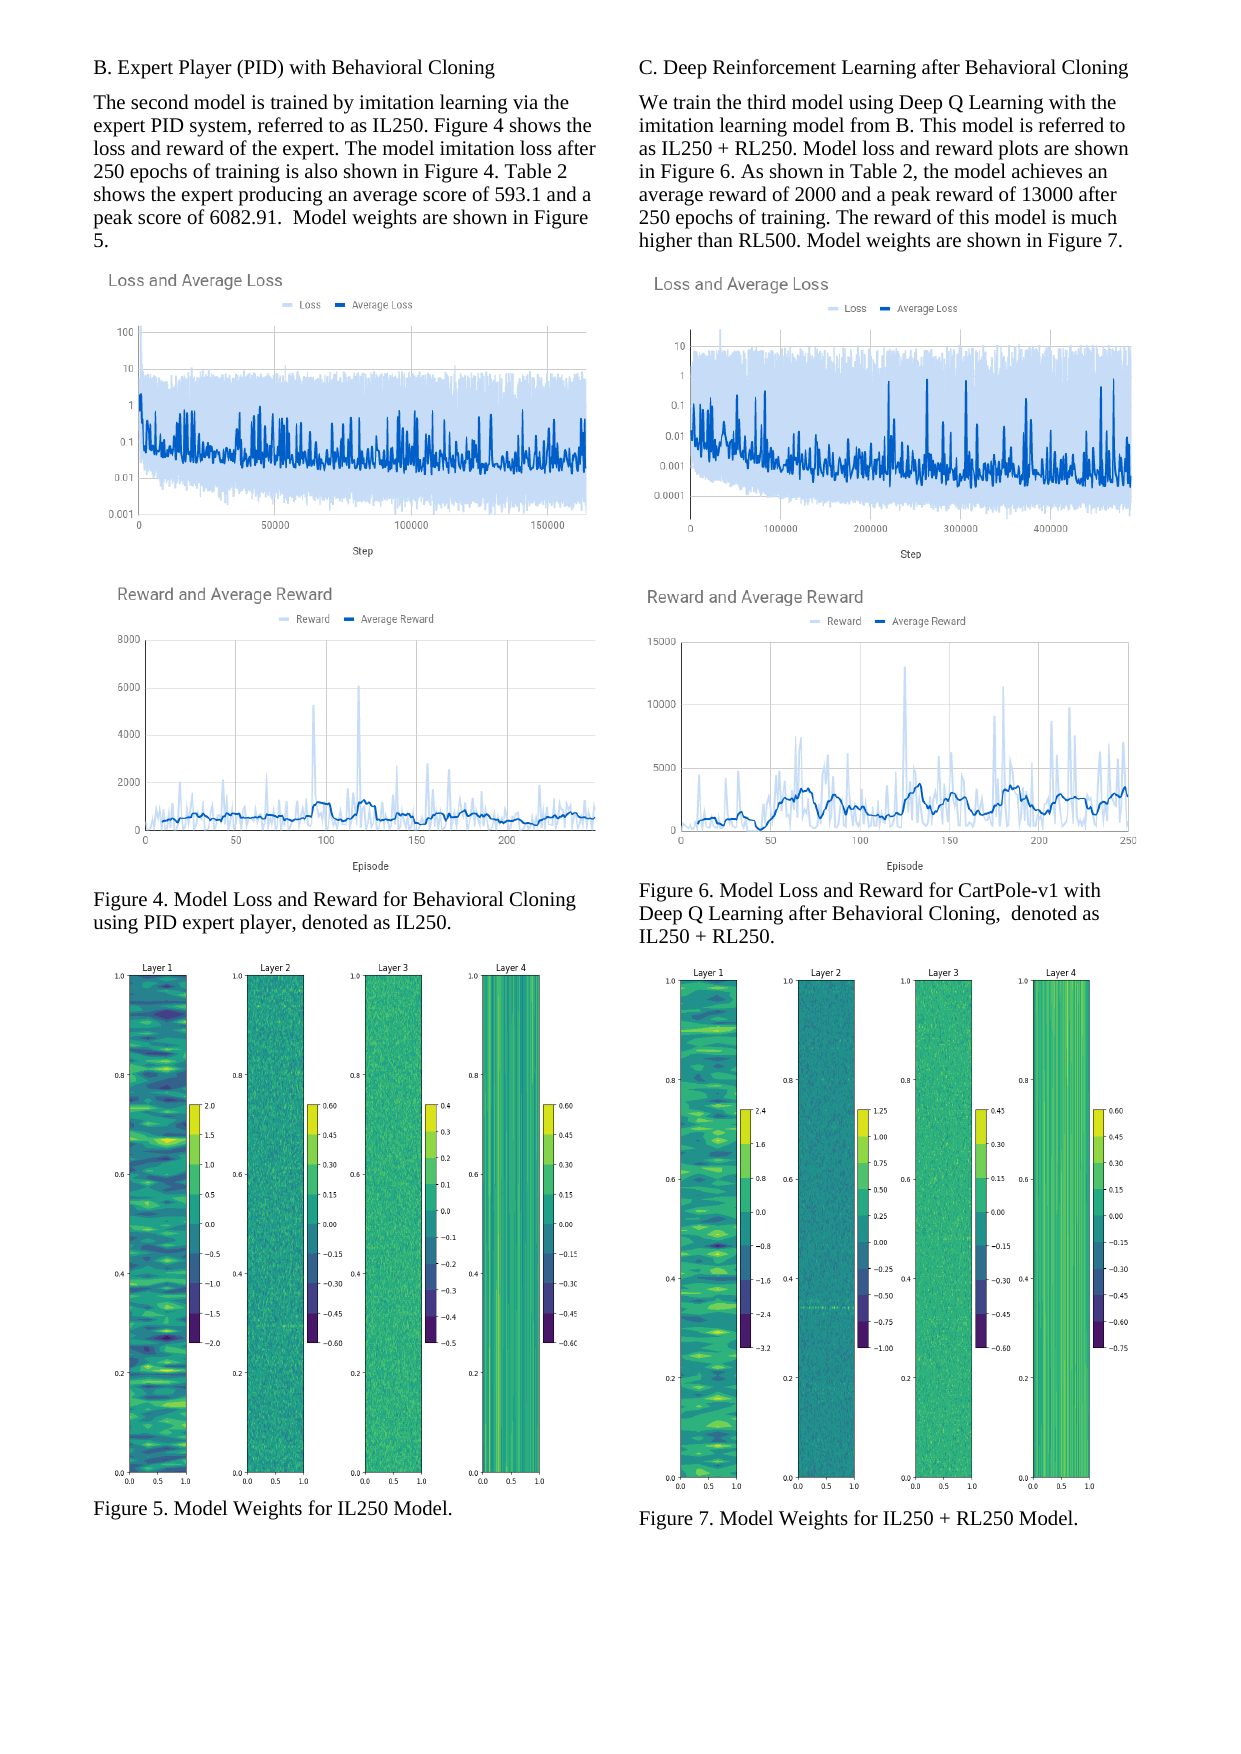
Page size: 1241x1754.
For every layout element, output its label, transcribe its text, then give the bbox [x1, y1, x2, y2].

picture [93, 262, 597, 568]
picture [111, 958, 577, 1484]
text B. Expert Player (PID) with Behavioral Cloning [93, 56, 601, 79]
text Figure 4. Model Loss and Reward for Behavioral Cloning using PID expert player, denoted as IL250. [93, 264, 601, 934]
text C. Deep Reinforcement Learning after Behavioral Cloning [639, 56, 1147, 79]
text The second model is trained by imitation learning via the expert PID system, referred to as IL250. Figure 4 shows the loss and reward of the expert. The model imitation loss after 250 epochs of training is also shown in Figure 4. Table 2 shows the expert producing an average score of 593.1 and a peak score of 6082.91. Model weights are shown in Figure 5. [93, 92, 601, 252]
picture [638, 261, 1140, 559]
picture [660, 963, 1133, 1495]
picture [102, 577, 607, 877]
text Figure 7. Model Weights for IL250 + RL250 Model. [639, 1490, 1147, 1530]
text Figure 6. Model Loss and Reward for CartPole-v1 with Deep Q Learning after Behavioral Cloning, denoted as IL250 + RL250. [639, 879, 1147, 948]
text Figure 5. Model Weights for IL250 Model. [93, 1466, 601, 1519]
text We train the third model using Deep Q Learning with the imitation learning model from B. This model is referred to as IL250 + RL250. Model loss and reward plots are shown in Figure 6. As shown in Table 2, the model achieves an average reward of 2000 and a peak reward of 13000 after 250 epochs of training. The reward of this model is much higher than RL500. Model weights are shown in Figure 7. [639, 92, 1147, 252]
picture [638, 580, 1137, 878]
